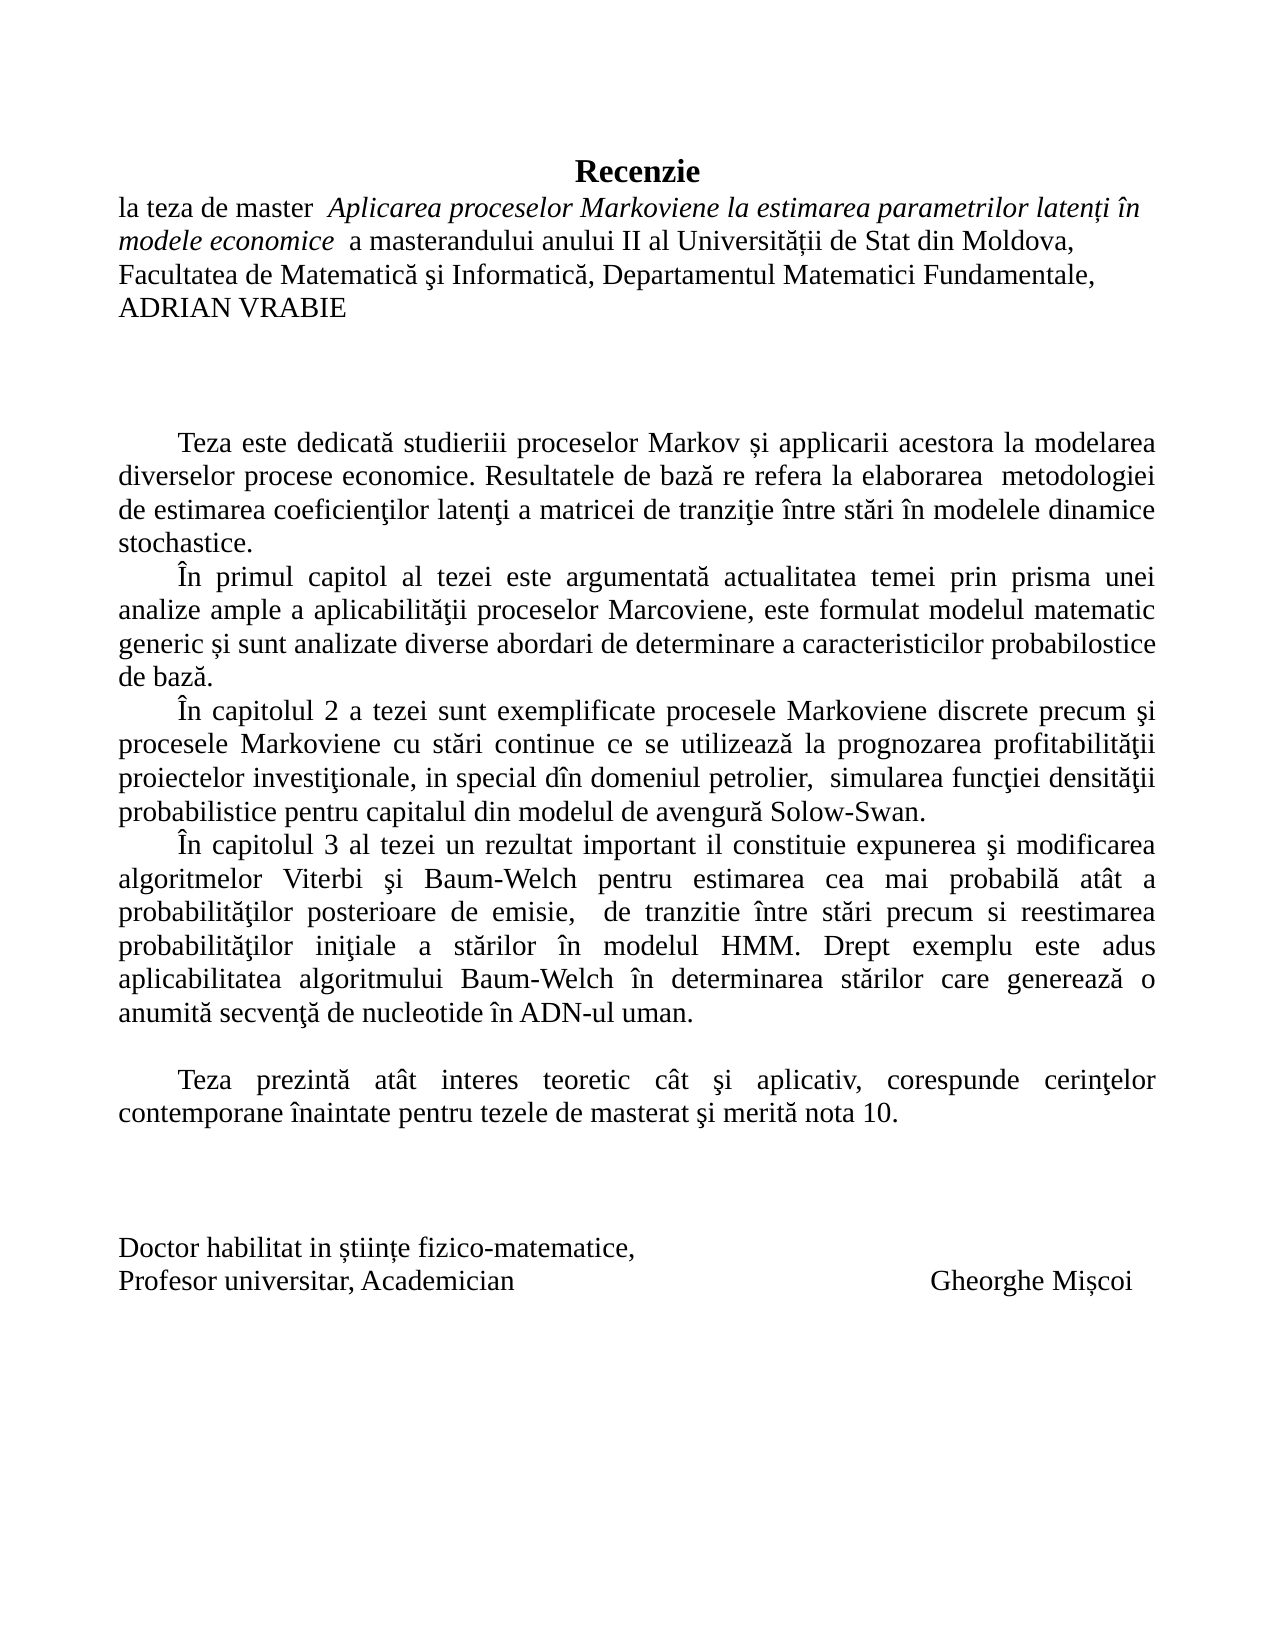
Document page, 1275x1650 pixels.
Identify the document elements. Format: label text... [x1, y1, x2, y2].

text Doctor habilitat in științe fizico-matematice, [118, 1230, 1157, 1263]
text În capitolul 3 al tezei un rezultat important il constituie expunerea şi modificarea algoritmelor Viterbi şi Baum-Welch pentru estimarea cea mai probabilă atât a probabilităţilor posterioare de emisie, de tranzitie între stări precum si reestimarea probabilităţilor iniţiale a stărilor în modelul HMM. Drept exemplu este adus aplicabilitatea algoritmului Baum-Welch în determinarea stărilor care generează o anumită secvenţă de nucleotide în ADN-ul uman. [118, 827, 1157, 1028]
text În primul capitol al tezei este argumentată actualitatea temei prin prisma unei analize ample a aplicabilităţii proceselor Marcoviene, este formulat modelul matematic generic și sunt analizate diverse abordari de determinare a caracteristicilor probabilostice de bază. [118, 559, 1157, 693]
text Teza prezintă atât interes teoretic cât şi aplicativ, corespunde cerinţelor contemporane înaintate pentru tezele de masterat şi merită nota 10. [118, 1062, 1157, 1129]
text Recenzie [118, 152, 1157, 190]
text la teza de master Aplicarea proceselor Markoviene la estimarea parametrilor latenți în modele economice a masterandului anului II al Universității de Stat din Moldova, Facultatea de Matematică şi Informatică, Departamentul Matematici Fundamentale, ADRIAN VRABIE [118, 190, 1157, 324]
text Teza este dedicată studieriii proceselor Markov și applicarii acestora la modelarea diverselor procese economice. Resultatele de bază re refera la elaborarea metodologiei de estimarea coeficienţilor latenţi a matricei de tranziţie între stări în modelele dinamice stochastice. [118, 425, 1157, 559]
text Profesor universitar, Academician Gheorghe Mișcoi [118, 1263, 1157, 1297]
text În capitolul 2 a tezei sunt exemplificate procesele Markoviene discrete precum şi procesele Markoviene cu stări continue ce se utilizează la prognozarea profitabilităţii proiectelor investiţionale, in special dîn domeniul petrolier, simularea funcţiei densităţii probabilistice pentru capitalul din modelul de avengură Solow-Swan. [118, 693, 1157, 827]
